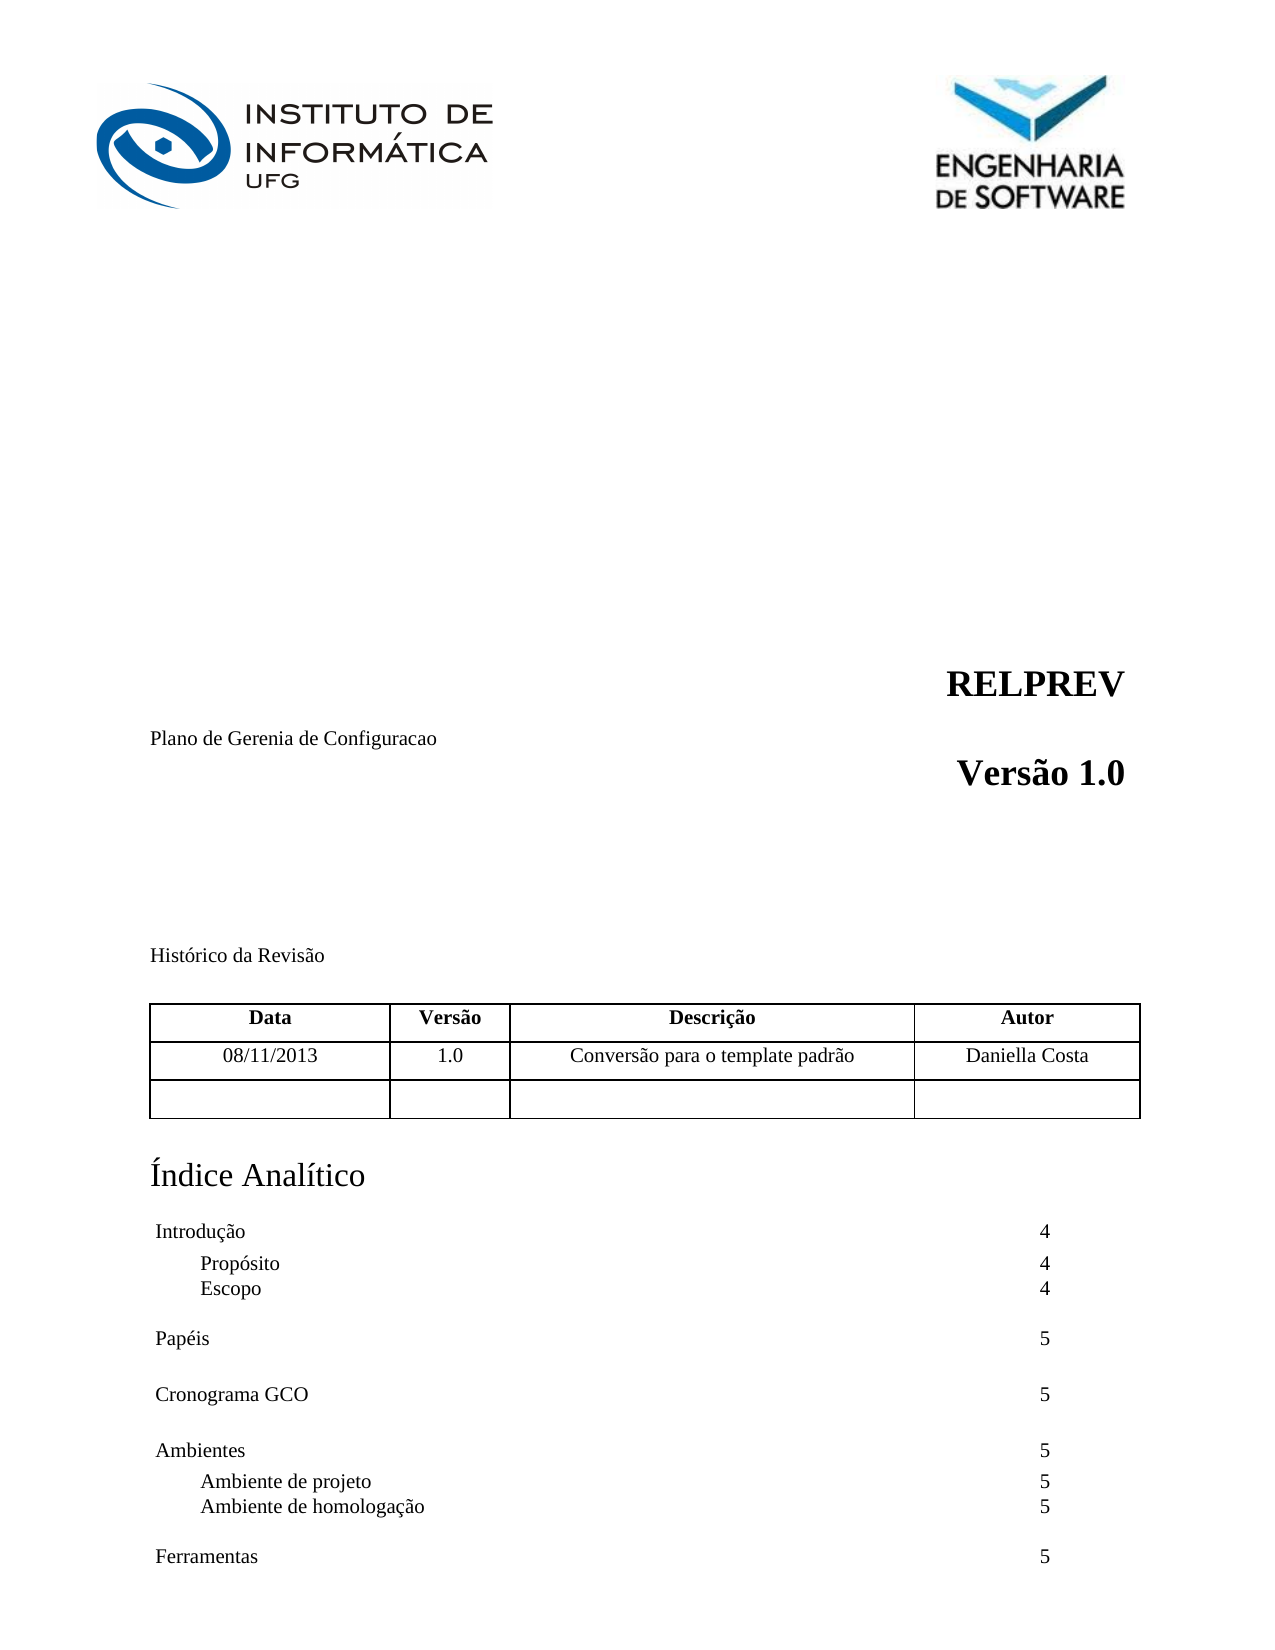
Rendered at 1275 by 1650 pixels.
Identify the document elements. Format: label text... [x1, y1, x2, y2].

table_cell [511, 1081, 914, 1117]
text Propósito 4 [195, 1250, 1050, 1275]
text Escopo 4 [195, 1275, 1050, 1300]
table_header Versão [391, 1005, 509, 1041]
table_header Descrição [511, 1005, 914, 1041]
table_cell [915, 1081, 1139, 1117]
table_cell Conversão para o template padrão [511, 1043, 914, 1079]
text Introdução 4 [150, 1218, 1050, 1243]
subtitle Versão 1.0 [150, 750, 1125, 793]
table_cell 08/11/2013 [151, 1043, 389, 1079]
text Ferramentas 5 [150, 1543, 1050, 1568]
table_cell 1.0 [391, 1043, 509, 1079]
picture [935, 75, 1125, 209]
table_cell Daniella Costa [915, 1043, 1139, 1079]
subtitle RELPREV [150, 662, 1125, 705]
text Cronograma GCO 5 [150, 1381, 1050, 1406]
text Histórico da Revisão [150, 943, 1125, 967]
text Plano de Gerenia de Configuracao [150, 726, 1125, 750]
text Ambiente de projeto 5 [195, 1468, 1050, 1493]
text Ambiente de homologação 5 [195, 1493, 1050, 1518]
text Papéis 5 [150, 1325, 1050, 1350]
table_cell [391, 1081, 509, 1117]
table_cell [151, 1081, 389, 1117]
picture [96, 83, 493, 209]
text Índice Analítico [150, 1155, 1125, 1193]
table_header Autor [915, 1005, 1139, 1041]
table_header Data [151, 1005, 389, 1041]
text Ambientes 5 [150, 1437, 1050, 1462]
